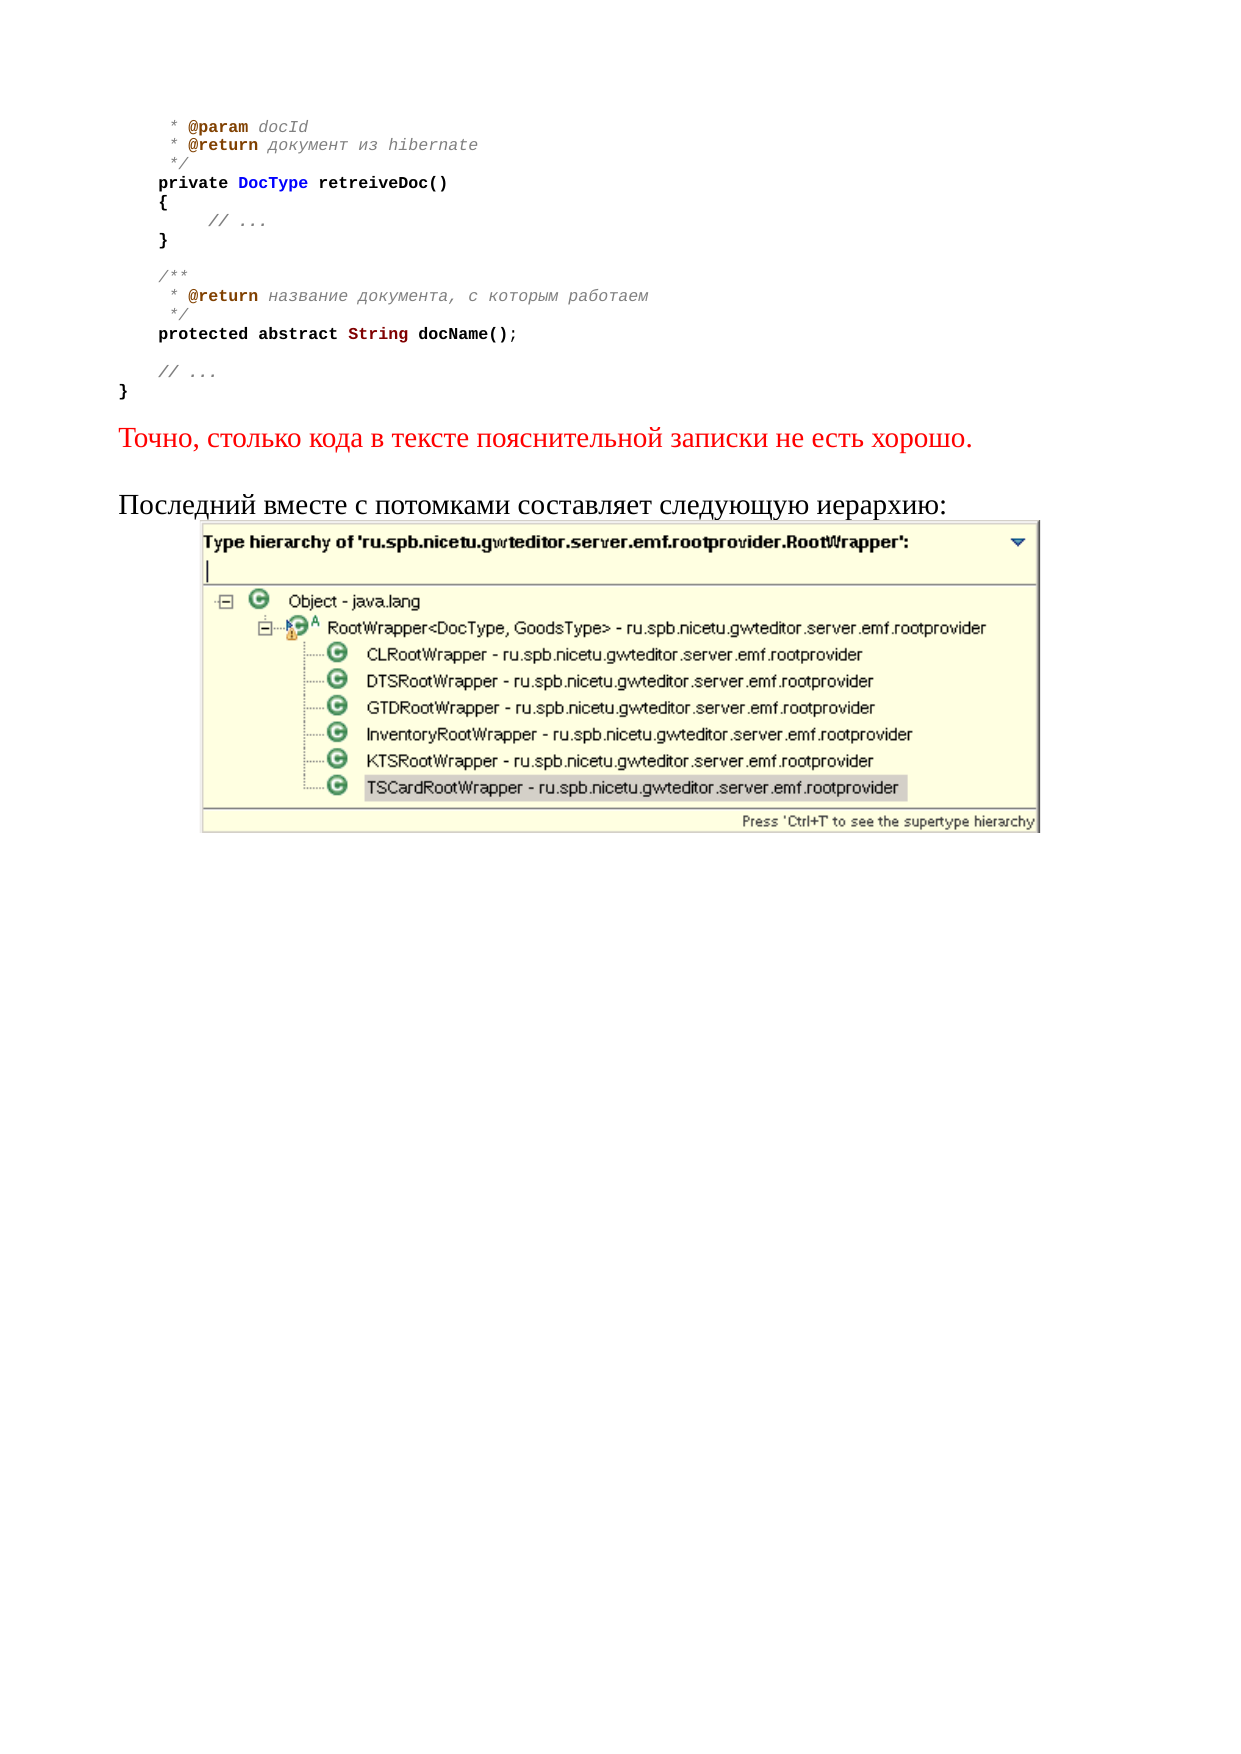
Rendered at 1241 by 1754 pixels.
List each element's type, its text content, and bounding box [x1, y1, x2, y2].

text */ [118, 156, 1122, 175]
text } [118, 231, 1122, 250]
text Последний вместе с потомками составляет следующую иерархию: [118, 487, 1122, 520]
text } [118, 382, 1122, 401]
text * @return документ из hibernate [118, 137, 1122, 156]
text // ... [118, 363, 1122, 382]
text * @param docId [118, 118, 1122, 137]
text * @return название документа, с которым работаем [118, 288, 1122, 307]
text private DocType retreiveDoc() [118, 175, 1122, 193]
text /** [118, 269, 1122, 288]
text { [118, 193, 1122, 212]
text protected abstract String docName(); [118, 326, 1122, 344]
text */ [118, 307, 1122, 326]
text // ... [118, 212, 1122, 231]
picture [199, 520, 1041, 833]
text Точно, столько кода в тексте пояснительной записки не есть хорошо. [118, 420, 1122, 453]
